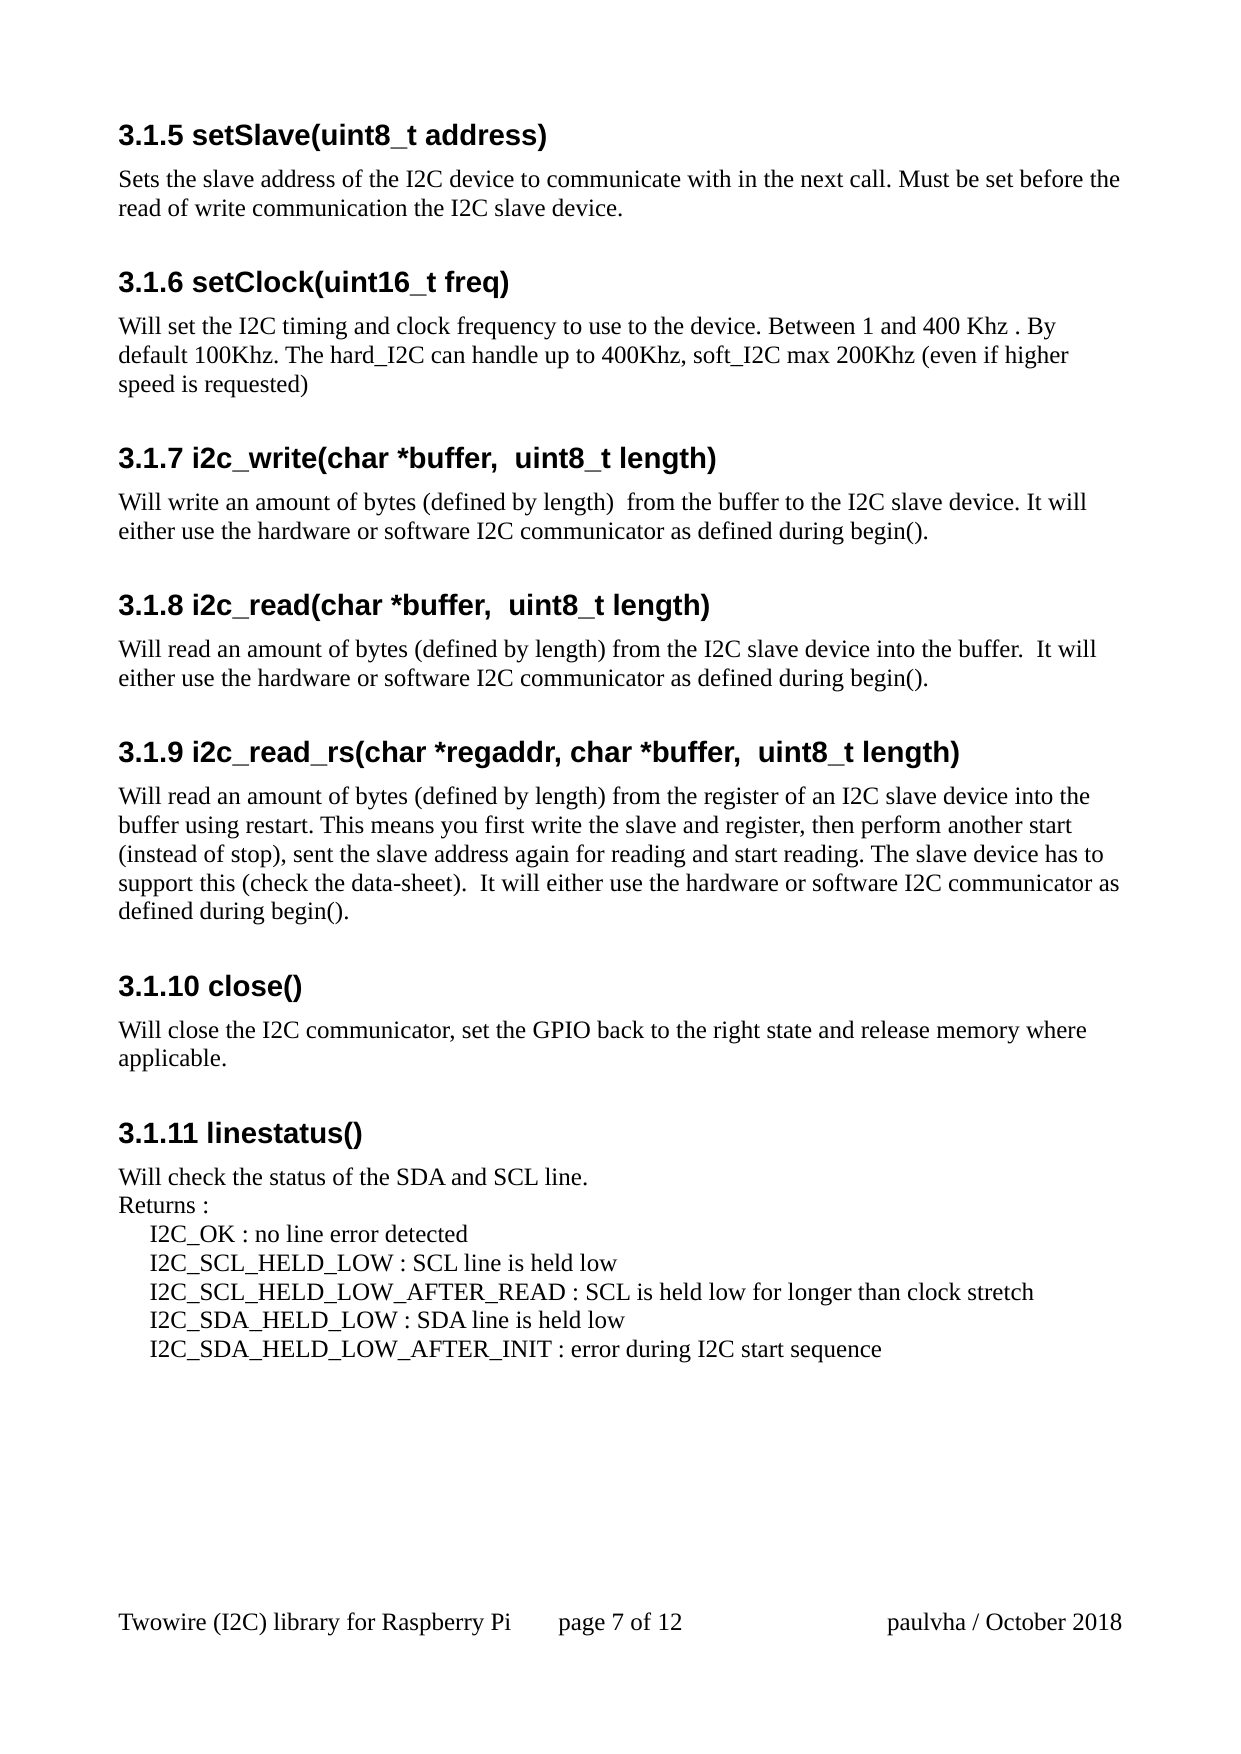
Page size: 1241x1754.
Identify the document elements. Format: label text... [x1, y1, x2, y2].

subtitle 3.1.7 i2c_write(char *buffer, uint8_t length) [118, 441, 1122, 475]
text Will read an amount of bytes (defined by length) from the register of an I2C slave device into the buffer using restart. This means you first write the slave and register, then perform another start (instead of stop), sent the slave address again for reading and start reading. The slave device has to support this (check the data-sheet). It will either use the hardware or software I2C communicator as defined during begin(). [118, 781, 1122, 925]
subtitle 3.1.5 setSlave(uint8_t address) [118, 118, 1122, 152]
subtitle 3.1.11 linestatus() [118, 1116, 1122, 1149]
text I2C_SCL_HELD_LOW_AFTER_READ : SCL is held low for longer than clock stretch [118, 1277, 1122, 1306]
text I2C_OK : no line error detected [118, 1219, 1122, 1248]
subtitle 3.1.10 close() [118, 968, 1122, 1002]
text Returns : [118, 1191, 1122, 1219]
text I2C_SDA_HELD_LOW : SDA line is held low [118, 1306, 1122, 1334]
subtitle 3.1.9 i2c_read_rs(char *regaddr, char *buffer, uint8_t length) [118, 735, 1122, 769]
subtitle 3.1.8 i2c_read(char *buffer, uint8_t length) [118, 588, 1122, 622]
text Will write an amount of bytes (defined by length) from the buffer to the I2C slave device. It will either use the hardware or software I2C communicator as defined during begin(). [118, 487, 1122, 545]
text I2C_SDA_HELD_LOW_AFTER_INIT : error during I2C start sequence [118, 1334, 1122, 1363]
text Will close the I2C communicator, set the GPIO back to the right state and release memory where applicable. [118, 1015, 1122, 1072]
text Sets the slave address of the I2C device to communicate with in the next call. Must be set before the read of write communication the I2C slave device. [118, 164, 1122, 222]
text Will read an amount of bytes (defined by length) from the I2C slave device into the buffer. It will either use the hardware or software I2C communicator as defined during begin(). [118, 634, 1122, 692]
text I2C_SCL_HELD_LOW : SCL line is held low [118, 1248, 1122, 1277]
subtitle 3.1.6 setClock(uint16_t freq) [118, 265, 1122, 299]
text Will check the status of the SDA and SCL line. [118, 1162, 1122, 1191]
text Will set the I2C timing and clock frequency to use to the device. Between 1 and 400 Khz . By default 100Khz. The hard_I2C can handle up to 400Khz, soft_I2C max 200Khz (even if higher speed is requested) [118, 311, 1122, 398]
